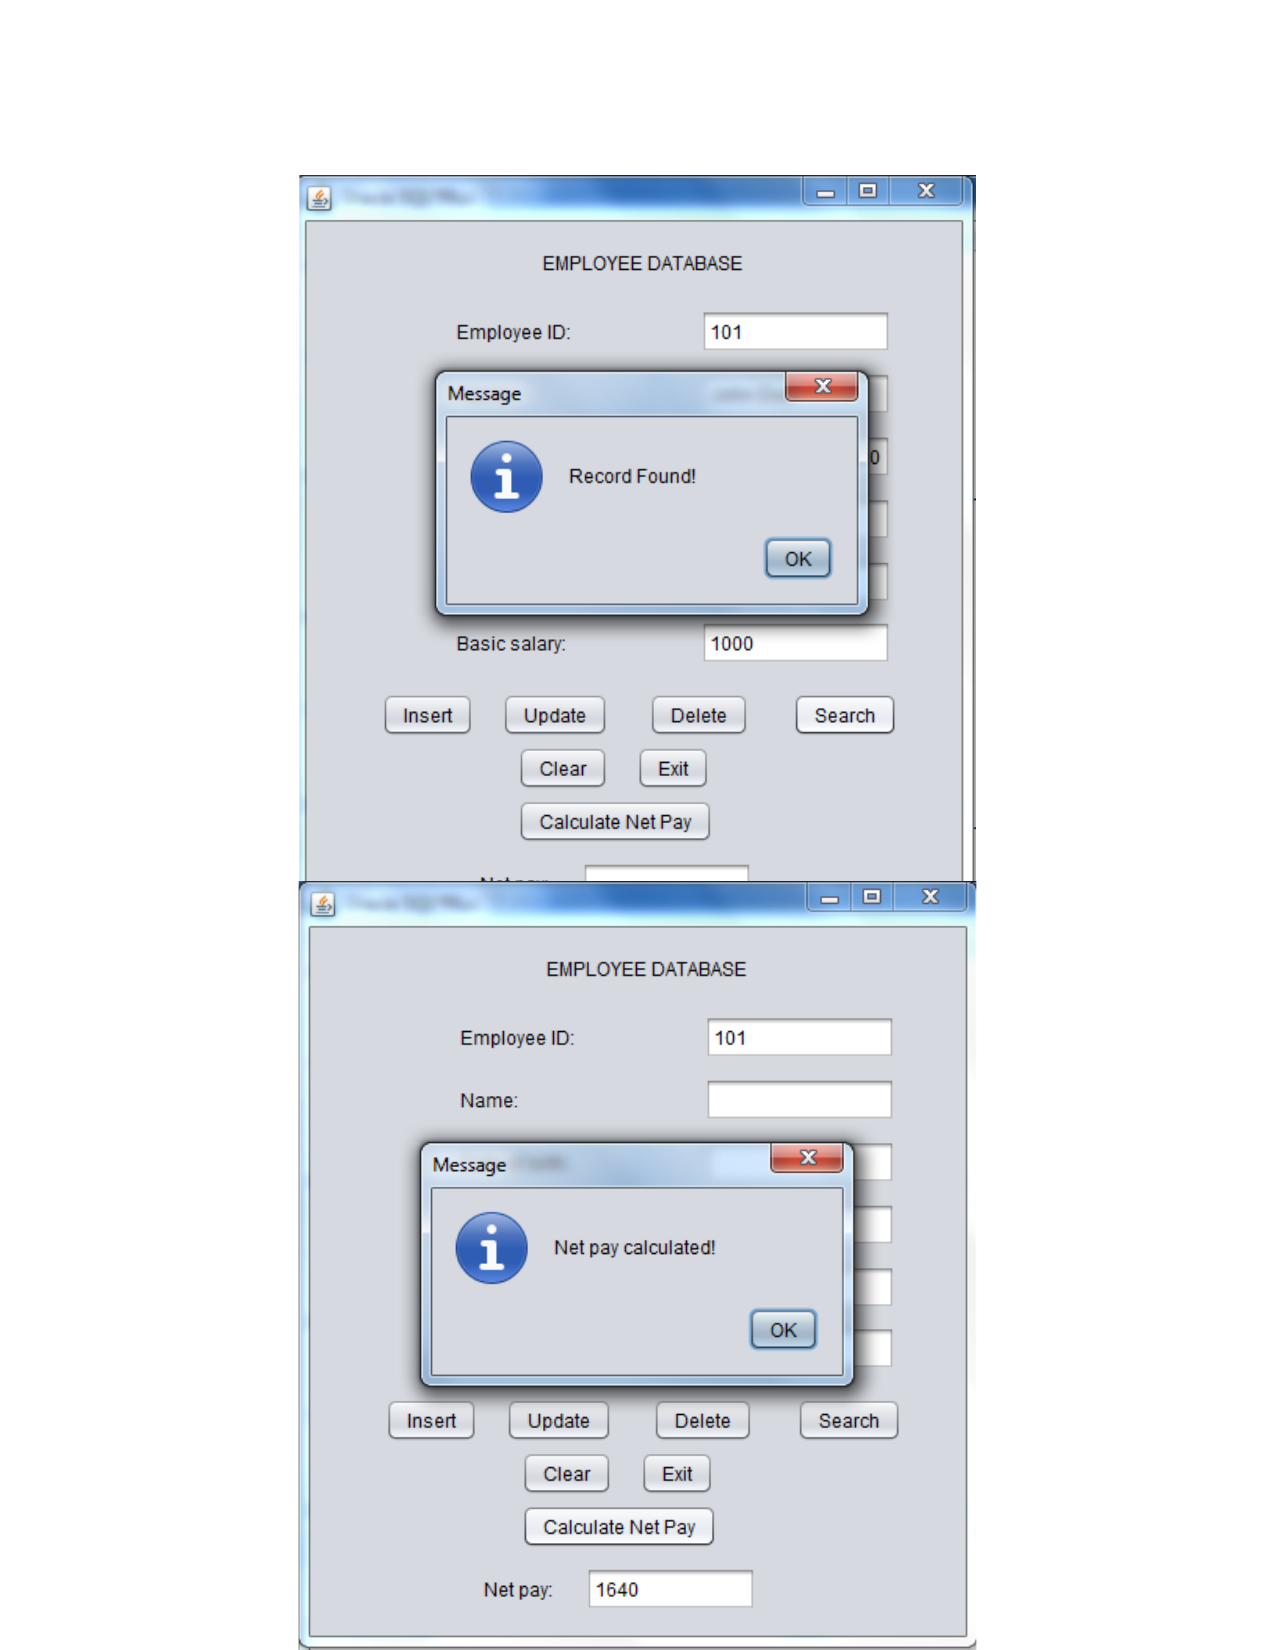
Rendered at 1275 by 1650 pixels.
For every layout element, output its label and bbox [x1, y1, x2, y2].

picture [298, 175, 977, 1650]
